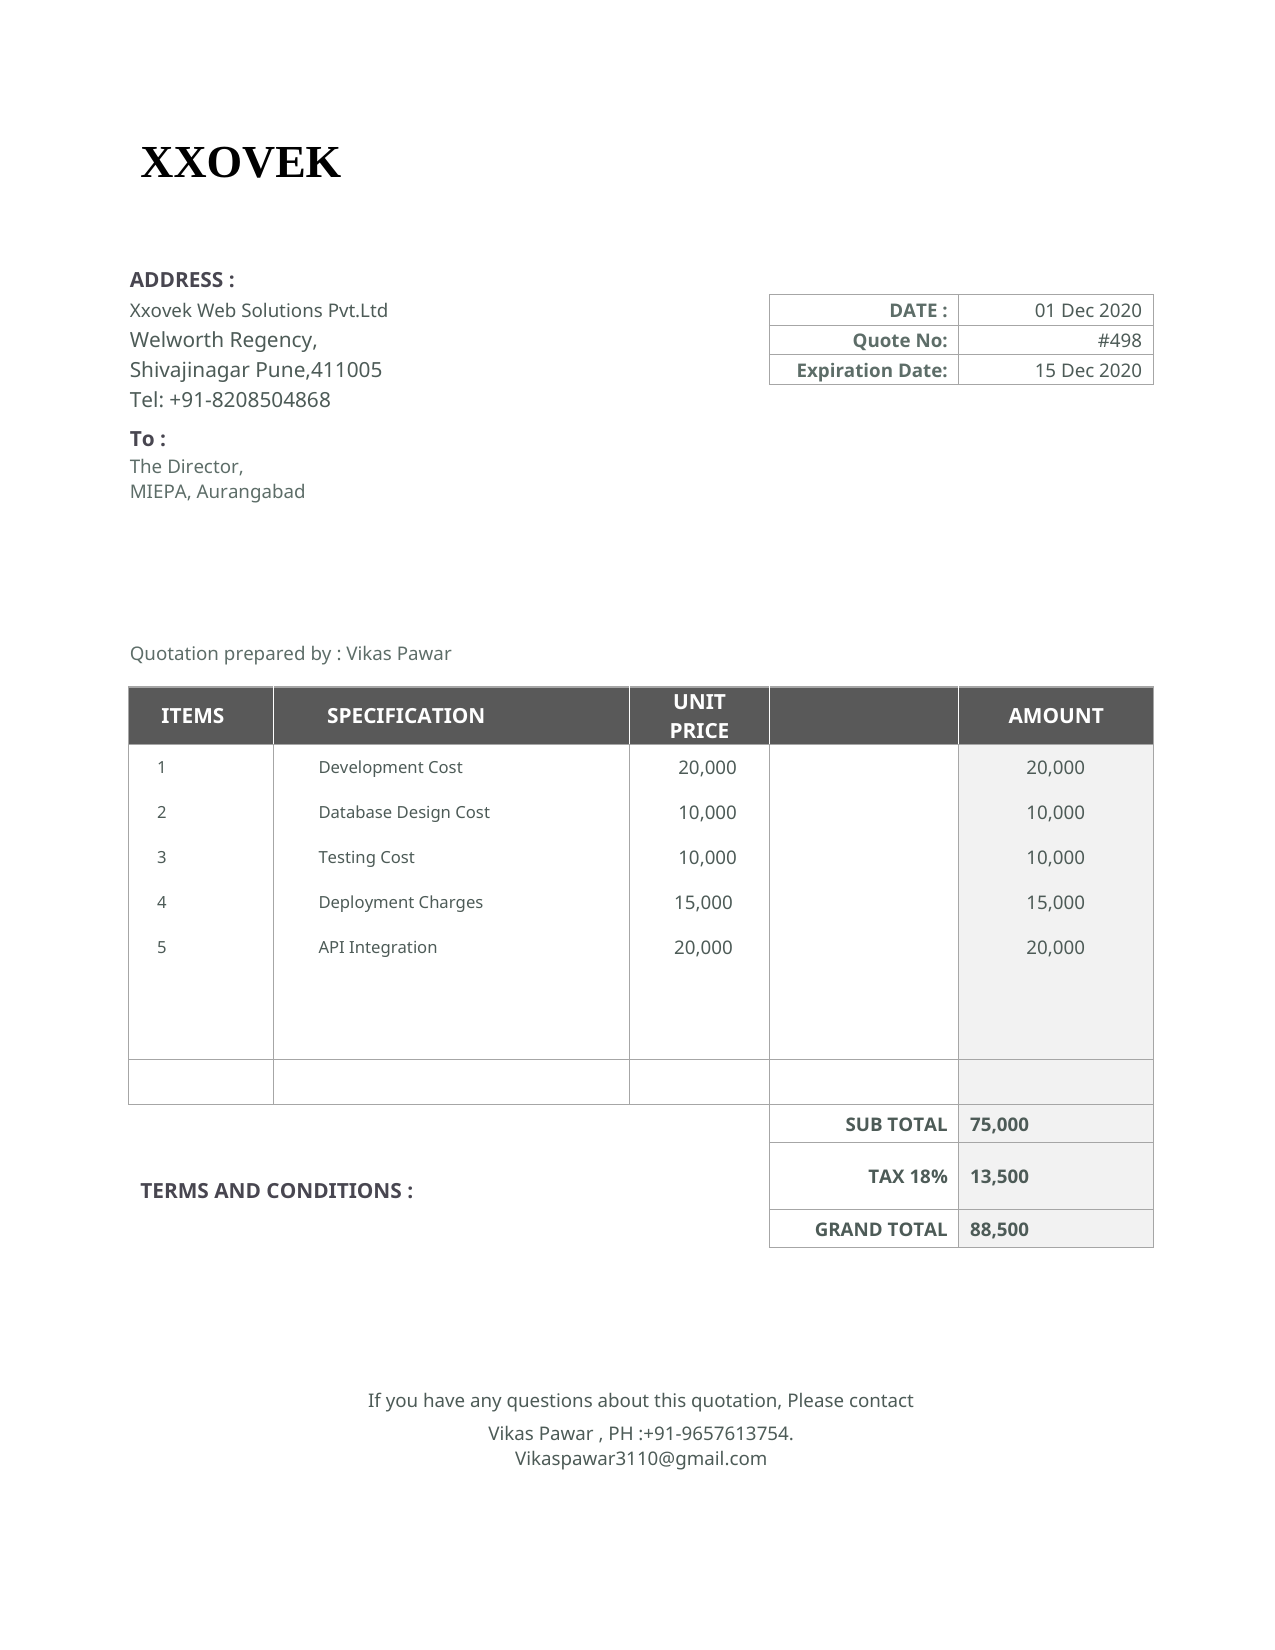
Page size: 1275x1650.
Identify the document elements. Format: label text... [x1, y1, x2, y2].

table_cell [94, 534, 118, 563]
table_cell [94, 1364, 129, 1381]
table_cell [629, 384, 769, 414]
table_cell [118, 563, 629, 592]
table_cell [769, 1364, 959, 1381]
table_cell Welworth Regency, [118, 325, 629, 354]
table_cell TAX 18% [770, 1143, 958, 1209]
table_header [274, 84, 629, 109]
table_cell 15,000 [959, 879, 1153, 924]
table_cell 3 [129, 834, 273, 879]
table_cell [769, 1343, 959, 1364]
table_cell [959, 1248, 1153, 1281]
table_cell [959, 385, 1153, 414]
table_cell [629, 325, 769, 354]
table_cell [94, 611, 118, 668]
table_cell [769, 236, 959, 264]
table_cell [94, 384, 118, 414]
table_cell To : [118, 414, 274, 453]
table_cell GRAND TOTAL [770, 1210, 958, 1247]
table_cell 2 [129, 789, 273, 834]
table_cell [769, 212, 959, 236]
table_cell [629, 534, 769, 563]
table_cell API Integration [274, 924, 629, 969]
table_header [105, 138, 121, 163]
table_cell Database Design Cost [274, 789, 629, 834]
table_cell 20,000 [630, 924, 769, 969]
table_cell [94, 1247, 129, 1281]
table_cell 20,000 [959, 924, 1153, 969]
table_cell [448, 504, 642, 534]
table_cell [129, 668, 274, 686]
table_cell Deployment Charges [274, 879, 629, 924]
table_cell [94, 1209, 129, 1247]
table_cell [129, 1289, 1153, 1343]
table_cell 1 [129, 745, 273, 789]
table_cell [274, 1060, 629, 1104]
table_cell [94, 834, 128, 879]
table_cell [129, 212, 769, 236]
table_cell [94, 294, 118, 324]
table_cell [959, 1060, 1153, 1104]
table_cell [129, 969, 273, 1014]
table_cell AMOUNT [959, 688, 1153, 744]
table_cell [129, 1209, 769, 1281]
table_cell [769, 453, 959, 504]
table_cell [94, 1281, 129, 1289]
table_cell [769, 414, 959, 453]
table_cell 88,500 [959, 1210, 1153, 1247]
table_cell 10,000 [959, 834, 1153, 879]
table_cell [94, 354, 118, 384]
table_cell 10,000 [630, 789, 769, 834]
table_cell [959, 1471, 1153, 1479]
table_cell Shivajinagar Pune,411005 [118, 354, 629, 384]
table_header TERMS AND CONDITIONS : [140, 1171, 621, 1209]
table_cell [770, 834, 958, 879]
table_cell [629, 1105, 769, 1142]
table_cell [629, 1142, 769, 1209]
table_cell [129, 1060, 273, 1104]
table_cell [94, 1381, 129, 1420]
table_cell 4 [129, 879, 273, 924]
table_cell [959, 1343, 1153, 1364]
table_cell [769, 668, 959, 686]
table_cell [629, 414, 769, 453]
table_cell [630, 969, 769, 1014]
table_cell [629, 236, 769, 264]
table_cell Expiration Date: [770, 355, 958, 384]
table_cell [94, 110, 129, 163]
table_header [144, 1317, 1099, 1343]
table_cell [629, 354, 769, 384]
table_cell [274, 1105, 629, 1142]
table_cell [129, 1105, 274, 1142]
table_cell [770, 1014, 958, 1059]
table_cell [629, 1364, 769, 1381]
table_cell [94, 212, 129, 236]
table_header [129, 84, 274, 109]
table_cell [769, 1471, 959, 1479]
table_cell [769, 534, 959, 563]
table_cell 13,500 [959, 1143, 1153, 1209]
table_cell [94, 924, 128, 969]
table_cell [274, 1343, 629, 1364]
table_cell [94, 1479, 129, 1643]
table_cell [94, 686, 128, 744]
table_cell [959, 1014, 1153, 1059]
table_cell UNIT PRICE [630, 688, 769, 744]
table_cell [94, 1104, 129, 1142]
table_cell [94, 163, 129, 188]
table_cell [129, 1142, 629, 1209]
table_cell [770, 879, 958, 924]
table_cell [769, 110, 959, 163]
table_cell 15,000 [630, 879, 769, 924]
table_cell [129, 1471, 274, 1479]
table_cell [959, 453, 1153, 504]
table_cell [769, 1248, 959, 1281]
table_cell [959, 236, 1153, 264]
table_cell [94, 414, 118, 453]
table_cell [629, 1343, 769, 1364]
table_cell [769, 592, 959, 611]
table_cell [629, 563, 769, 592]
table_cell [94, 969, 128, 1014]
table_cell [94, 325, 118, 354]
table_cell [118, 504, 258, 534]
table_cell SUB TOTAL [770, 1105, 958, 1142]
table_cell [769, 1281, 959, 1289]
table_cell If you have any questions about this quotation, Please contact [129, 1381, 1153, 1420]
table_cell DATE : [770, 295, 958, 324]
table_cell 75,000 [959, 1105, 1153, 1142]
table_cell [258, 504, 448, 534]
table_cell [770, 745, 958, 789]
table_cell [94, 1420, 129, 1471]
table_cell Testing Cost [274, 834, 629, 879]
table_cell [959, 1364, 1153, 1381]
table_cell [118, 534, 629, 563]
table_cell Quote No: [770, 326, 958, 354]
table_header Quotation prepared by : Vikas Pawar [130, 639, 1089, 667]
table_cell [959, 969, 1153, 1014]
table_cell [769, 504, 959, 534]
table_cell [630, 1014, 769, 1059]
table_cell [94, 744, 128, 789]
table_header [94, 84, 129, 109]
table_cell [94, 563, 118, 592]
table_cell [94, 504, 118, 534]
table_cell [629, 592, 769, 611]
table_cell [448, 453, 642, 504]
table_cell [959, 110, 1153, 163]
table_cell [129, 1343, 274, 1364]
table_cell [274, 414, 629, 453]
table_cell XXOVEK [129, 110, 769, 212]
table_cell [642, 453, 769, 504]
table_cell Tel: +91-8208504868 [118, 384, 629, 414]
table_cell [769, 563, 959, 592]
table_header [781, 138, 949, 163]
table_cell [642, 504, 769, 534]
table_cell [94, 592, 118, 611]
table_cell [959, 414, 1153, 453]
table_cell The Director, MIEPA, Aurangabad [118, 453, 448, 504]
table_cell [629, 668, 769, 686]
table_cell [94, 879, 128, 924]
table_cell [118, 592, 629, 611]
table_cell ADDRESS : [118, 264, 629, 294]
table_cell [129, 1014, 273, 1059]
table_header [959, 84, 1153, 109]
table_cell ITEMS [129, 688, 273, 744]
table_cell [129, 1281, 769, 1289]
table_cell [274, 1014, 629, 1059]
table_cell 01 Dec 2020 [959, 295, 1153, 324]
table_cell [959, 563, 1153, 592]
table_cell [959, 1281, 1153, 1289]
table_cell [629, 1471, 769, 1479]
table_cell [629, 294, 769, 324]
table_cell [94, 1059, 128, 1104]
table_cell Xxovek Web Solutions Pvt.Ltd [118, 294, 629, 324]
table_cell #498 [959, 326, 1153, 354]
table_cell [94, 453, 118, 504]
table_cell [274, 236, 629, 264]
table_cell [118, 611, 1153, 668]
table_cell [94, 188, 129, 212]
table_cell [959, 534, 1153, 563]
table_cell 5 [129, 924, 273, 969]
table_cell [274, 1364, 629, 1381]
table_cell Development Cost [274, 745, 629, 789]
table_cell [769, 385, 959, 414]
table_cell [94, 1014, 128, 1059]
table_cell [129, 1479, 1153, 1643]
table_header [629, 84, 769, 109]
table_cell [770, 924, 958, 969]
table_cell [769, 163, 1153, 212]
table_cell [94, 236, 129, 264]
table_header [769, 84, 959, 109]
table_cell [94, 1343, 129, 1364]
table_cell [770, 969, 958, 1014]
table_cell [770, 688, 958, 744]
table_cell 20,000 [630, 745, 769, 789]
table_cell 10,000 [630, 834, 769, 879]
table_cell 15 Dec 2020 [959, 355, 1153, 384]
table_cell [959, 264, 1153, 294]
table_cell [94, 264, 118, 294]
table_cell [274, 969, 629, 1014]
table_cell [94, 1289, 129, 1343]
table_cell [274, 1471, 629, 1479]
table_cell SPECIFICATION [274, 688, 629, 744]
table_cell [959, 668, 1153, 686]
table_cell 20,000 [959, 745, 1153, 789]
table_cell [129, 236, 274, 264]
table_cell [959, 212, 1153, 236]
table_cell [94, 1142, 129, 1209]
table_cell [959, 592, 1153, 611]
table_cell [630, 1060, 769, 1104]
table_cell 10,000 [959, 789, 1153, 834]
table_cell [129, 1364, 274, 1381]
table_cell [94, 789, 128, 834]
table_cell [629, 264, 769, 294]
table_cell [94, 668, 129, 686]
table_cell [959, 504, 1153, 534]
table_cell [274, 668, 629, 686]
table_cell [94, 1471, 129, 1479]
table_cell Vikas Pawar , PH :+91-9657613754. Vikaspawar3110@gmail.com [129, 1420, 1153, 1471]
table_cell [770, 789, 958, 834]
table_cell [769, 264, 959, 294]
table_cell [770, 1060, 958, 1104]
